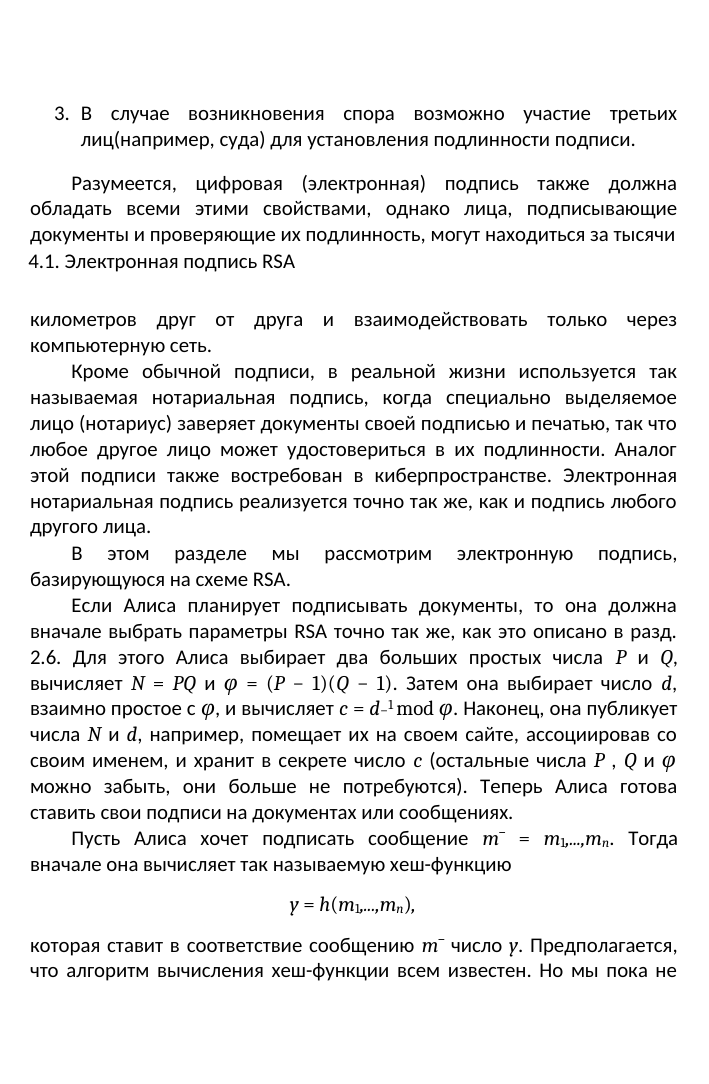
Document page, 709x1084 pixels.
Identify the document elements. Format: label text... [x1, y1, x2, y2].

text В этом разделе мы рассмотрим электронную подпись, базирующуюся на схеме RSA. [30, 540, 678, 591]
list В случае возникновения спора возможно участие третьих лиц(например, суда) для установления подлинности подписи. [54, 100, 678, 152]
subtitle 4.1. Электронная подпись RSA [28, 248, 678, 273]
text y = h(m1,...,mn), [107, 893, 600, 917]
text которая ставит в соответствие сообщению m¯ число y. Предполагается, что алгоритм вычисления хеш-функции всем известен. Но мы пока не [30, 932, 678, 983]
text Разумеется, цифровая (электронная) подпись также должна обладать всеми этими свойствами, однако лица, подписывающие документы и проверяющие их подлинность, могут находиться за тысячи [30, 170, 678, 247]
text километров друг от друга и взаимодействовать только через компьютерную сеть. [30, 307, 678, 358]
text Кроме обычной подписи, в реальной жизни используется так называемая нотариальная подпись, когда специально выделяемое лицо (нотариус) заверяет документы своей подписью и печатью, так что любое другое лицо может удостовериться в их подлинности. Аналог этой подписи также востребован в киберпространстве. Электронная нотариальная подпись реализуется точно так же, как и подпись любого другого лица. [30, 359, 678, 539]
text Пусть Алиса хочет подписать сообщение m¯ = m1,...,mn. Тогда вначале она вычисляет так называемую хеш-функцию [30, 825, 678, 877]
text Если Алиса планирует подписывать документы, то она должна вначале выбрать параметры RSA точно так же, как это описано в разд. 2.6. Для этого Алиса выбирает два больших простых числа P и Q, вычисляет N = PQ и φ = (P − 1)(Q − 1). Затем она выбирает число d, взаимно простое с φ, и вычисляет c = d−1 mod φ. Наконец, она публикует числа N и d, например, помещает их на своем сайте, ассоциировав со своим именем, и хранит в секрете число c (остальные числа P , Q и φ можно забыть, они больше не потребуются). Теперь Алиса готова ставить свои подписи на документах или сообщениях. [30, 592, 678, 824]
